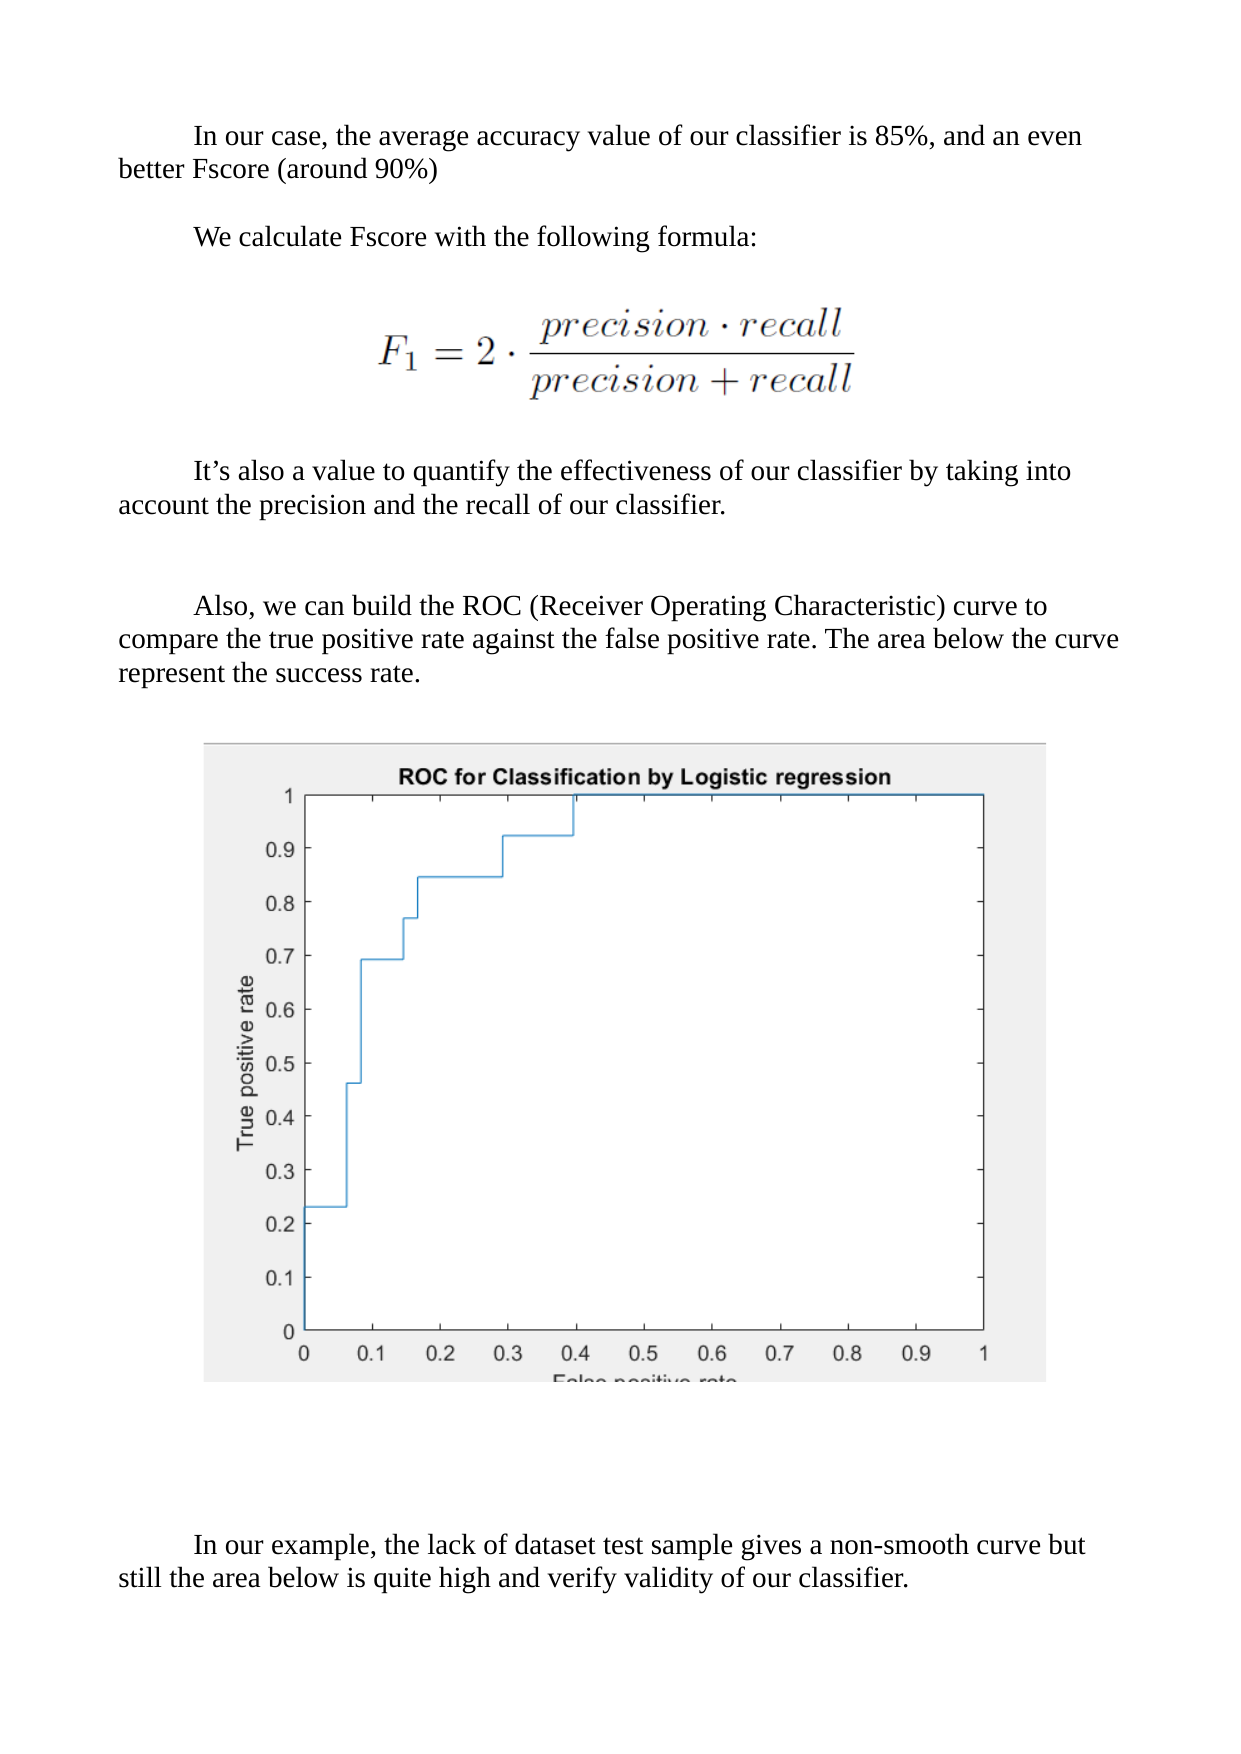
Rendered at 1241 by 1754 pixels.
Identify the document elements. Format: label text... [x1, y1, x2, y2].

text We calculate Fscore with the following formula: [118, 219, 1122, 252]
text In our example, the lack of dataset test sample gives a non-smooth curve but still the area below is quite high and verify validity of our classifier. [118, 1527, 1122, 1594]
picture [363, 285, 877, 411]
text Also, we can build the ROC (Receiver Operating Characteristic) curve to compare the true positive rate against the false positive rate. The area below the curve represent the success rate. [118, 588, 1122, 688]
picture [203, 742, 1047, 1382]
text In our case, the average accuracy value of our classifier is 85%, and an even better Fscore (around 90%) [118, 118, 1122, 185]
text It’s also a value to quantify the effectiveness of our classifier by taking into account the precision and the recall of our classifier. [118, 453, 1122, 521]
